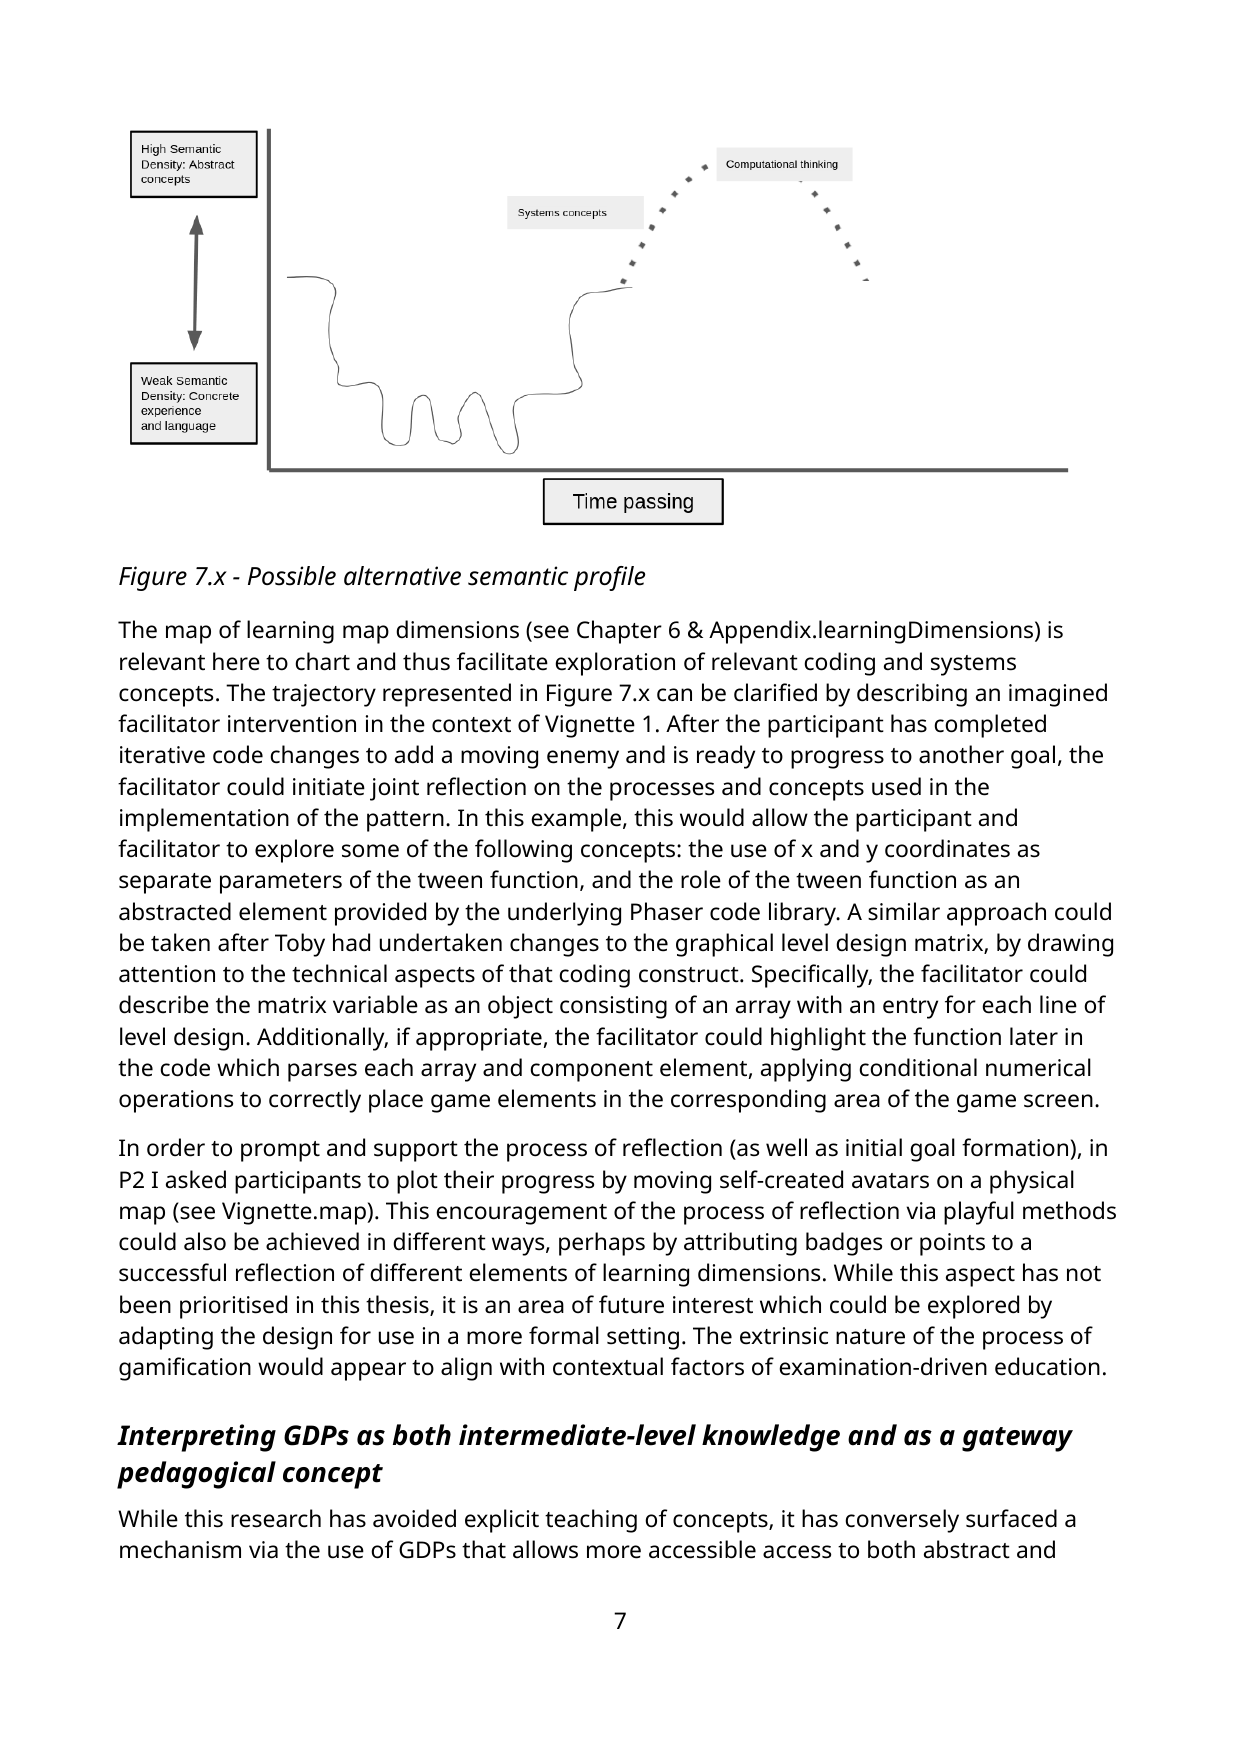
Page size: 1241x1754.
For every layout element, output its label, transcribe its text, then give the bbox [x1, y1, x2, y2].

text While this research has avoided explicit teaching of concepts, it has conversely surfaced a mechanism via the use of GDPs that allows more accessible access to both abstract and [118, 1503, 1122, 1565]
text Figure 7.x - Possible alternative semantic profile [118, 559, 1122, 593]
picture [118, 118, 1072, 547]
subtitle Interpreting GDPs as both intermediate-level knowledge and as a gateway pedagogical concept [118, 1416, 1122, 1490]
text In order to prompt and support the process of reflection (as well as initial goal formation), in P2 I asked participants to plot their progress by moving self-created avatars on a physical map (see Vignette.map). This encouragement of the process of reflection via playful methods could also be achieved in different ways, perhaps by attributing badges or points to a successful reflection of different elements of learning dimensions. While this aspect has not been prioritised in this thesis, it is an area of future interest which could be explored by adapting the design for use in a more formal setting. The extrinsic nature of the process of gamification would appear to align with contextual factors of examination-driven education. [118, 1132, 1122, 1382]
text The map of learning map dimensions (see Chapter 6 & Appendix.learningDimensions) is relevant here to chart and thus facilitate exploration of relevant coding and systems concepts. The trajectory represented in Figure 7.x can be clarified by describing an imagined facilitator intervention in the context of Vignette 1. After the participant has completed iterative code changes to add a moving enemy and is ready to progress to another goal, the facilitator could initiate joint reflection on the processes and concepts used in the implementation of the pattern. In this example, this would allow the participant and facilitator to explore some of the following concepts: the use of x and y coordinates as separate parameters of the tween function, and the role of the tween function as an abstracted element provided by the underlying Phaser code library. A similar approach could be taken after Toby had undertaken changes to the graphical level design matrix, by drawing attention to the technical aspects of that coding construct. Specifically, the facilitator could describe the matrix variable as an object consisting of an array with an entry for each line of level design. Additionally, if appropriate, the facilitator could highlight the function later in the code which parses each array and component element, applying conditional numerical operations to correctly place game elements in the corresponding area of the game screen. [118, 614, 1122, 1114]
